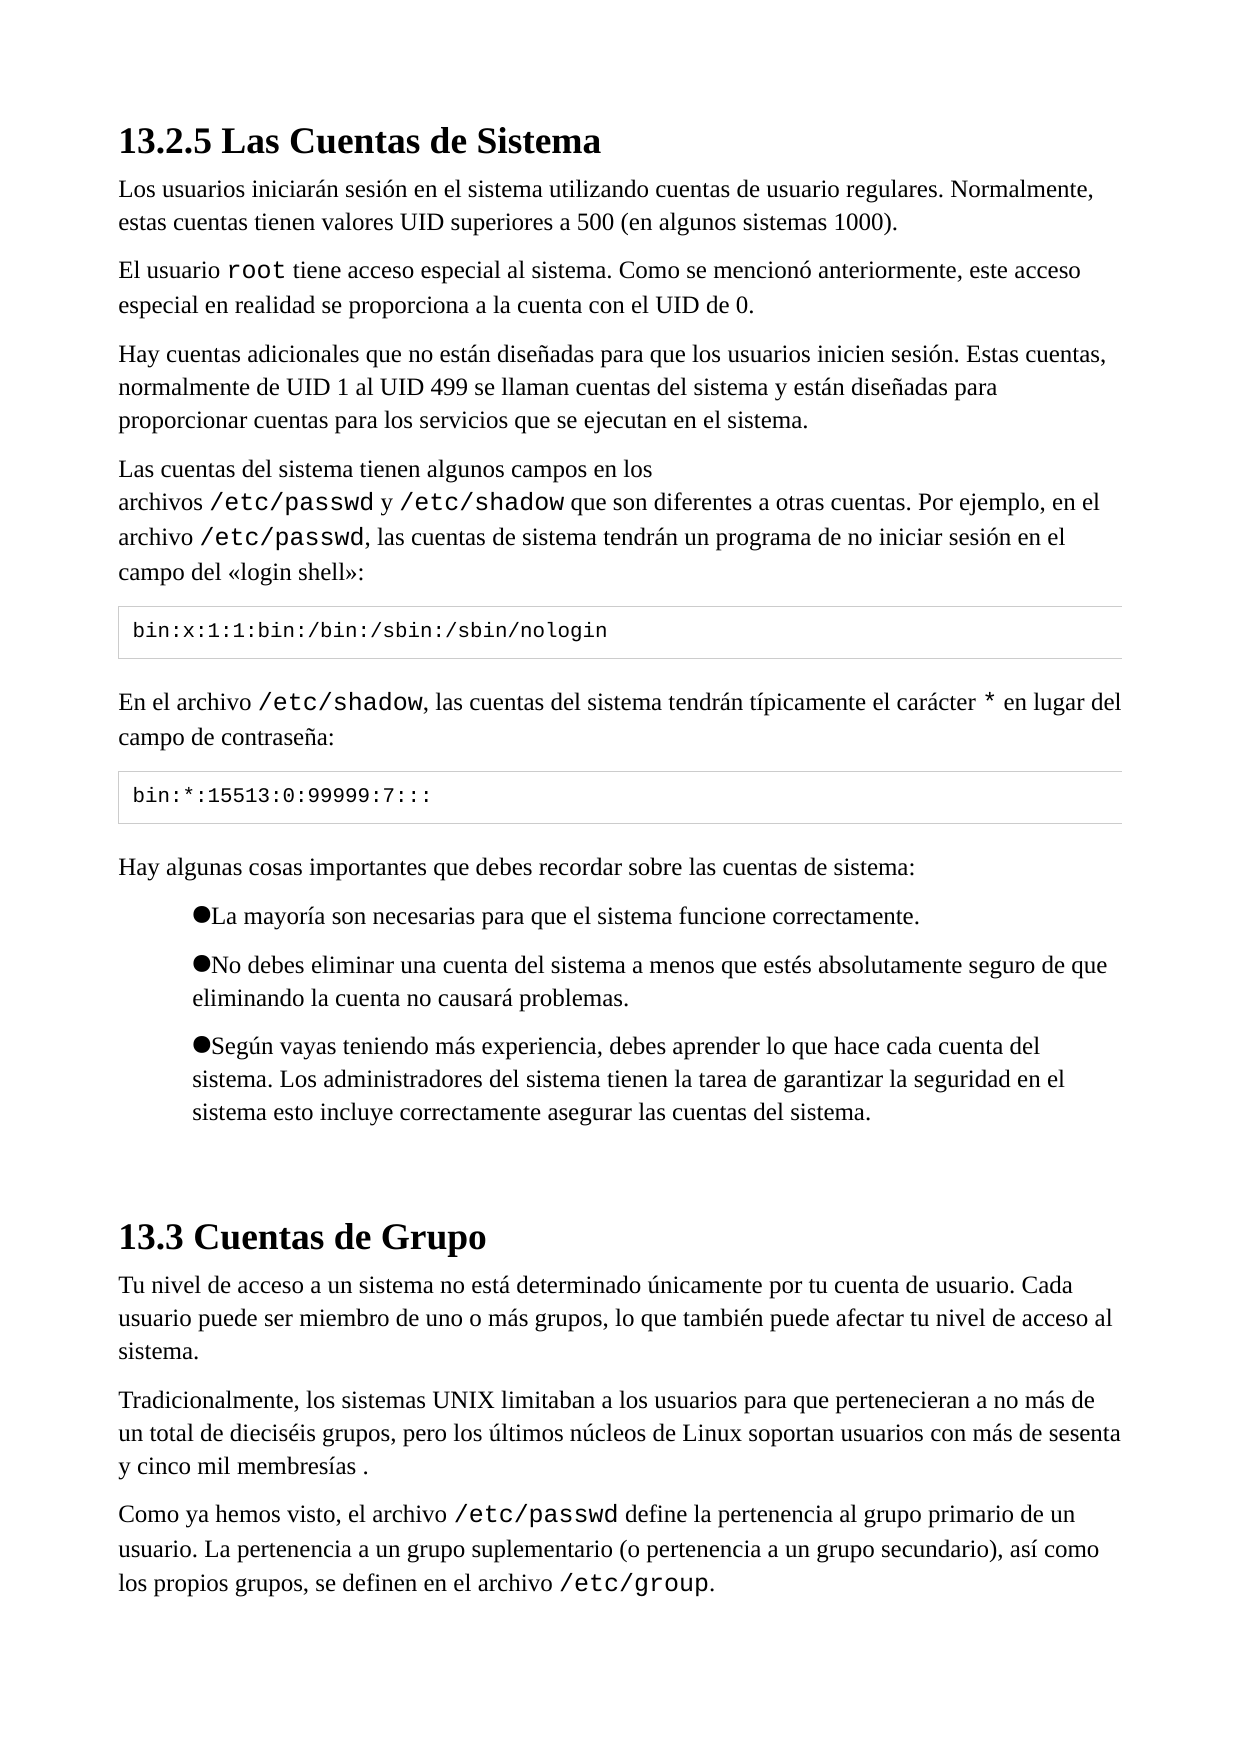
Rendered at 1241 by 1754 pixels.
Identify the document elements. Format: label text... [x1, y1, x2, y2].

text El usuario root tiene acceso especial al sistema. Como se mencionó anteriormente, este acceso especial en realidad se proporciona a la cuenta con el UID de 0. [118, 255, 1122, 319]
text bin:x:1:1:bin:/bin:/sbin:/sbin/nologin [119, 607, 1122, 658]
text bin:*:15513:0:99999:7::: [119, 772, 1122, 823]
text En el archivo /etc/shadow, las cuentas del sistema tendrán típicamente el carácter * en lugar del campo de contraseña: [118, 687, 1122, 751]
text Tradicionalmente, los sistemas UNIX limitaban a los usuarios para que pertenecieran a no más de un total de dieciséis grupos, pero los últimos núcleos de Linux soportan usuarios con más de sesenta y cinco mil membresías . [118, 1385, 1122, 1479]
list Según vayas teniendo más experiencia, debes aprender lo que hace cada cuenta del sistema. Los administradores del sistema tienen la tarea de garantizar la seguridad en el sistema esto incluye correctamente asegurar las cuentas del sistema. [118, 1031, 1122, 1126]
subtitle 13.2.5 Las Cuentas de Sistema [118, 118, 1122, 161]
text Hay algunas cosas importantes que debes recordar sobre las cuentas de sistema: [118, 852, 1122, 881]
list No debes eliminar una cuenta del sistema a menos que estés absolutamente seguro de que eliminando la cuenta no causará problemas. [118, 950, 1122, 1011]
text Las cuentas del sistema tienen algunos campos en los archivos /etc/passwd y /etc/shadow que son diferentes a otras cuentas. Por ejemplo, en el archivo /etc/passwd, las cuentas de sistema tendrán un programa de no iniciar sesión en el campo del «login shell»: [118, 454, 1122, 586]
text Tu nivel de acceso a un sistema no está determinado únicamente por tu cuenta de usuario. Cada usuario puede ser miembro de uno o más grupos, lo que también puede afectar tu nivel de acceso al sistema. [118, 1270, 1122, 1365]
list La mayoría son necesarias para que el sistema funcione correctamente. [118, 901, 1122, 930]
text Como ya hemos visto, el archivo /etc/passwd define la pertenencia al grupo primario de un usuario. La pertenencia a un grupo suplementario (o pertenencia a un grupo secundario), así como los propios grupos, se definen en el archivo /etc/group. [118, 1499, 1122, 1598]
text Hay cuentas adicionales que no están diseñadas para que los usuarios inicien sesión. Estas cuentas, normalmente de UID 1 al UID 499 se llaman cuentas del sistema y están diseñadas para proporcionar cuentas para los servicios que se ejecutan en el sistema. [118, 339, 1122, 434]
subtitle 13.3 Cuentas de Grupo [118, 1214, 1122, 1258]
text Los usuarios iniciarán sesión en el sistema utilizando cuentas de usuario regulares. Normalmente, estas cuentas tienen valores UID superiores a 500 (en algunos sistemas 1000). [118, 174, 1122, 236]
